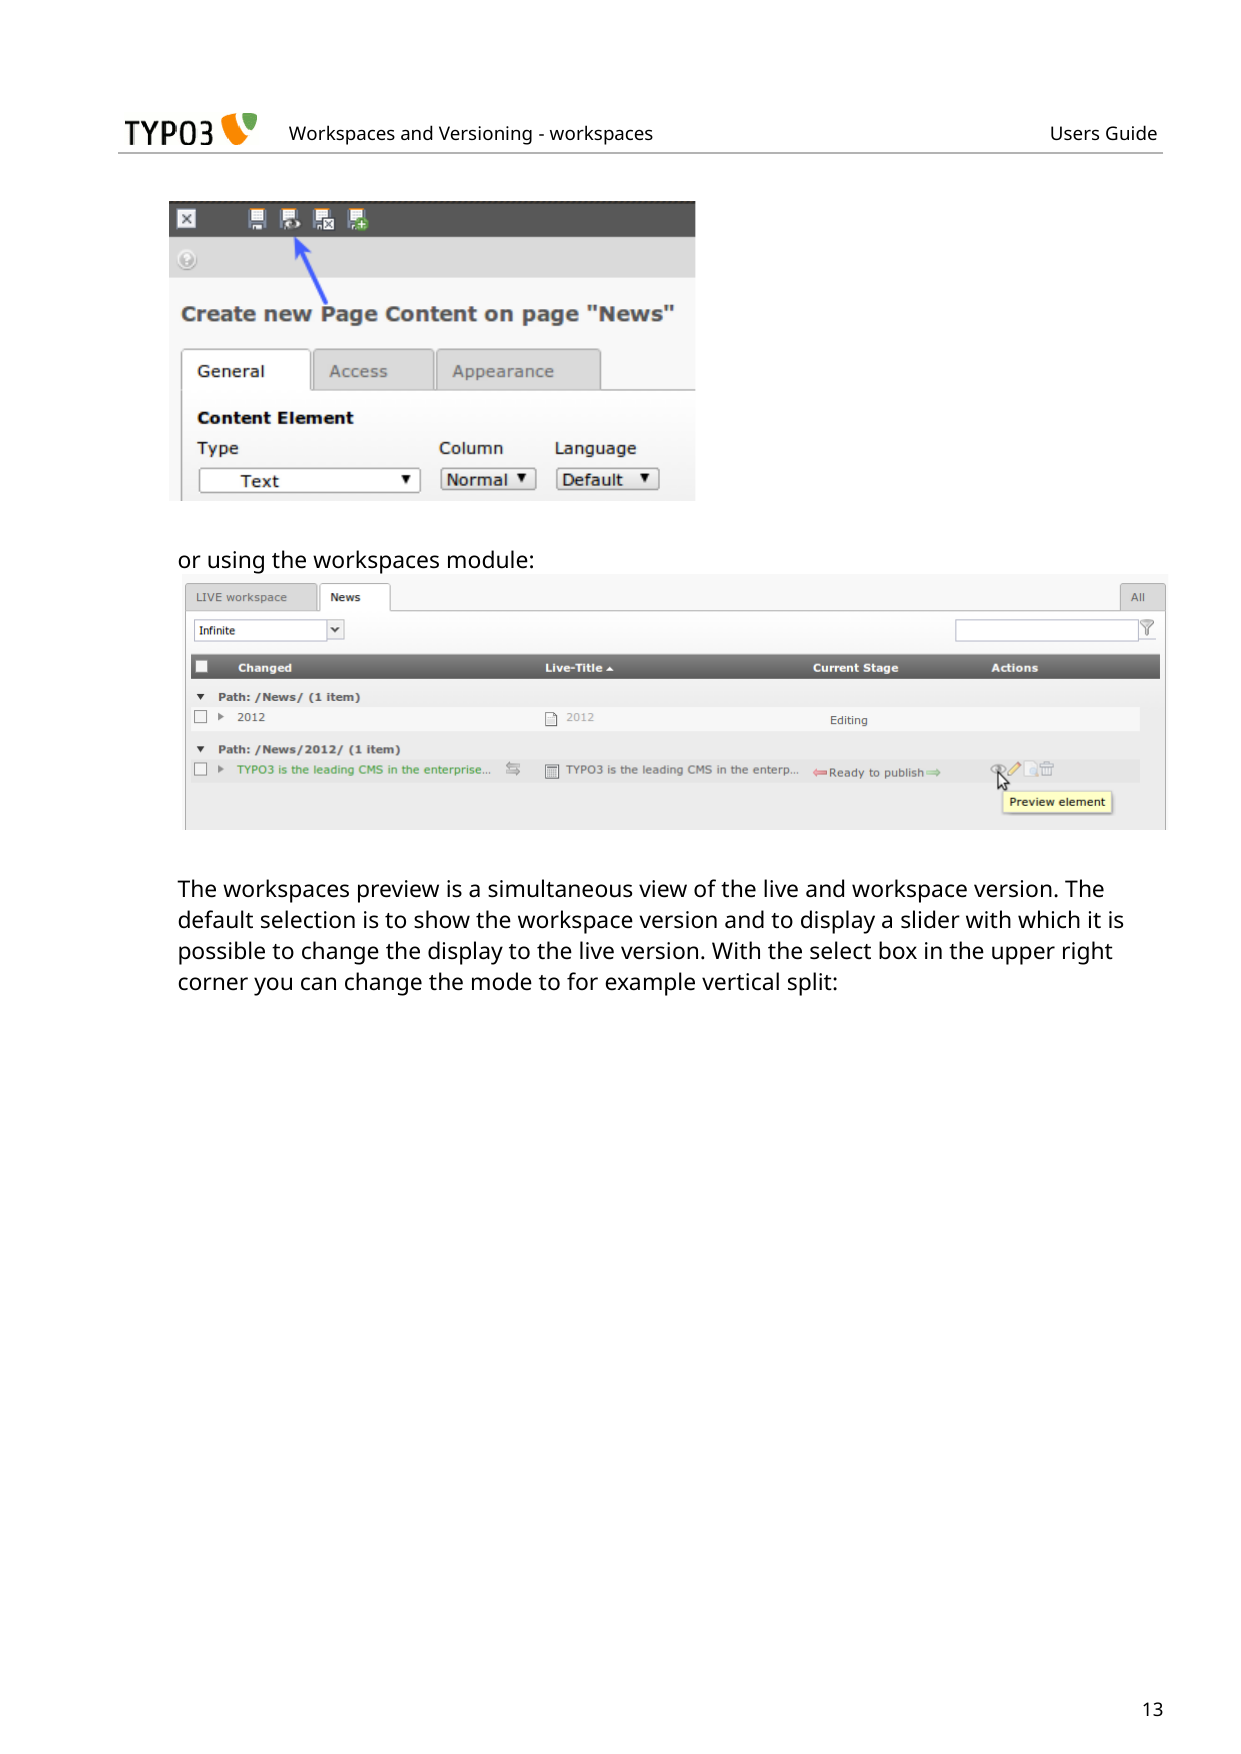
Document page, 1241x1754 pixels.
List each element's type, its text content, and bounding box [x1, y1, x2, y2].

text or using the workspaces module: [177, 543, 1163, 574]
picture [182, 574, 1169, 830]
text The workspaces preview is a simultaneous view of the live and workspace version. The default selection is to show the workspace version and to display a slider with which it is possible to change the display to the live version. With the select box in the upper right corner you can change the mode to for example vertical split: [177, 873, 1163, 997]
picture [124, 112, 260, 145]
picture [169, 201, 696, 501]
